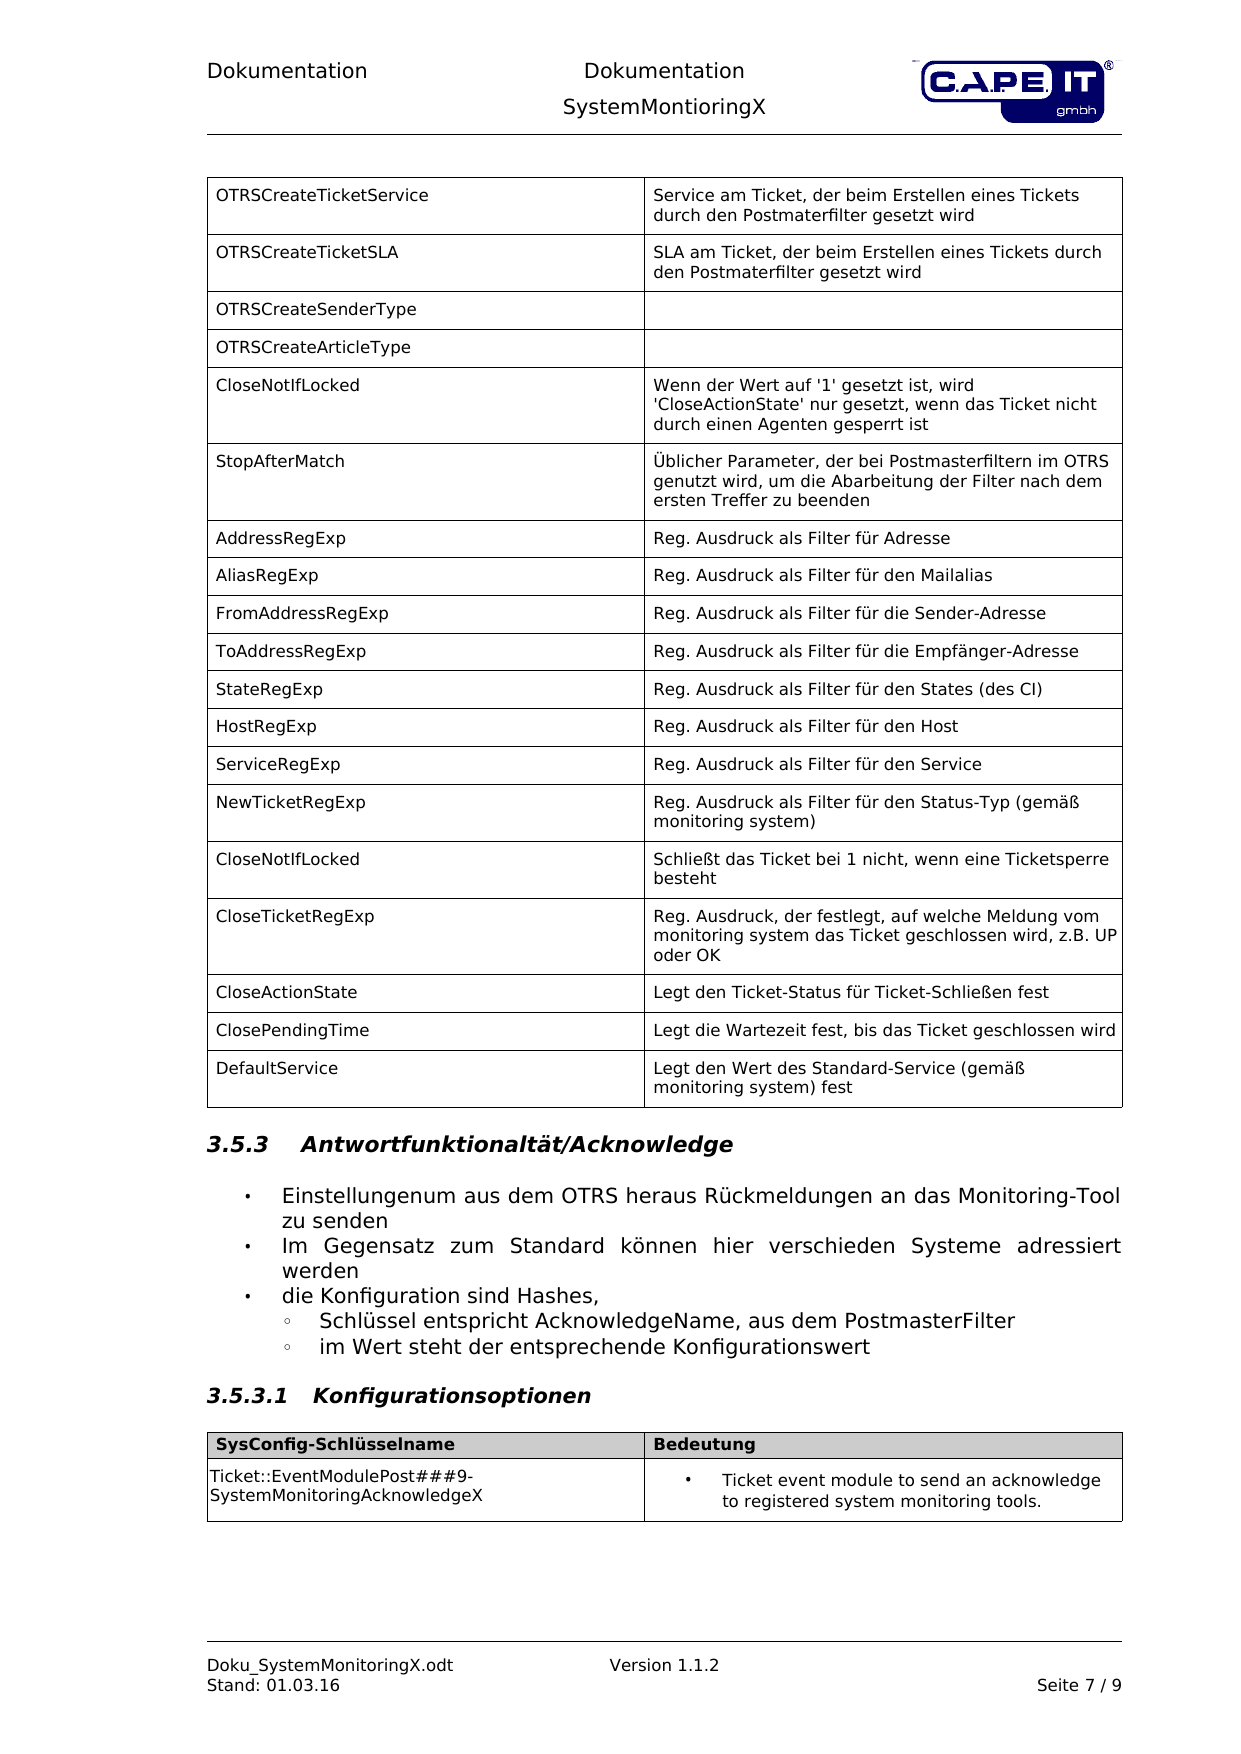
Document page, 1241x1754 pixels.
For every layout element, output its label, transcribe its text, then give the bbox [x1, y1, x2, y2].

table_cell DefaultService [208, 1051, 644, 1107]
table_cell StopAfterMatch [208, 444, 644, 519]
table_cell StateRegExp [208, 671, 644, 708]
subtitle Konfigurationsoptionen [207, 1384, 1122, 1408]
table_cell Reg. Ausdruck als Filter für die Sender-Adresse [645, 596, 1122, 633]
table_cell Schließt das Ticket bei 1 nicht, wenn eine Ticketsperre besteht [645, 842, 1122, 898]
table_cell CloseNotIfLocked [208, 842, 644, 898]
table_cell AliasRegExp [208, 558, 644, 595]
table_cell ClosePendingTime [208, 1013, 644, 1049]
table_cell Reg. Ausdruck als Filter für Adresse [645, 521, 1122, 557]
table_cell Service am Ticket, der beim Erstellen eines Tickets durch den Postmaterfilter gesetzt wird [645, 178, 1122, 234]
table_cell CloseTicketRegExp [208, 899, 644, 974]
subtitle Antwortfunktionaltät/Acknowledge [207, 1132, 1122, 1158]
table_cell Reg. Ausdruck als Filter für den Service [645, 747, 1122, 783]
list im Wert steht der entsprechende Konfigurationswert [282, 1334, 1122, 1359]
table_cell SLA am Ticket, der beim Erstellen eines Tickets durch den Postmaterfilter gesetzt wird [645, 235, 1122, 291]
table_header SysConfig-Schlüsselname [208, 1433, 644, 1458]
table_cell OTRSCreateTicketSLA [208, 235, 644, 291]
table_cell CloseNotIfLocked [208, 368, 644, 443]
table_cell Reg. Ausdruck als Filter für den States (des CI) [645, 671, 1122, 708]
table_cell HostRegExp [208, 709, 644, 746]
table_cell OTRSCreateArticleType [208, 330, 644, 367]
table_cell OTRSCreateSenderType [208, 292, 644, 329]
table_cell Reg. Ausdruck als Filter für den Host [645, 709, 1122, 746]
table_cell Reg. Ausdruck, der festlegt, auf welche Meldung vom monitoring system das Ticket geschlossen wird, z.B. UP oder OK [645, 899, 1122, 974]
list Schlüssel entspricht AcknowledgeName, aus dem PostmasterFilter [282, 1308, 1122, 1334]
table_cell Legt den Wert des Standard-Service (gemäß monitoring system) fest [645, 1051, 1122, 1107]
list Im Gegensatz zum Standard können hier verschieden Systeme adressiert werden [244, 1233, 1122, 1283]
table_header Bedeutung [645, 1433, 1122, 1458]
table_cell ToAddressRegExp [208, 634, 644, 670]
table_cell FromAddressRegExp [208, 596, 644, 633]
table_cell Legt den Ticket-Status für Ticket-Schließen fest [645, 975, 1122, 1012]
table_cell OTRSCreateTicketService [208, 178, 644, 234]
table_cell Legt die Wartezeit fest, bis das Ticket geschlossen wird [645, 1013, 1122, 1049]
table_cell Wenn der Wert auf '1' gesetzt ist, wird 'CloseActionState' nur gesetzt, wenn das Ticket nicht durch einen Agenten gesperrt ist [645, 368, 1122, 443]
table_cell [645, 330, 1122, 367]
table_cell AddressRegExp [208, 521, 644, 557]
table_cell NewTicketRegExp [208, 785, 644, 841]
list Einstellungenum aus dem OTRS heraus Rückmeldungen an das Monitoring-Tool zu senden [244, 1183, 1122, 1233]
picture [921, 60, 1114, 123]
list die Konfiguration sind Hashes, [244, 1283, 1122, 1308]
table_cell [645, 292, 1122, 329]
table_cell Reg. Ausdruck als Filter für den Status-Typ (gemäß monitoring system) [645, 785, 1122, 841]
table_cell Ticket::EventModulePost###9-SystemMonitoringAcknowledgeX [208, 1459, 644, 1521]
table_cell ServiceRegExp [208, 747, 644, 783]
table_cell CloseActionState [208, 975, 644, 1012]
table_cell Reg. Ausdruck als Filter für den Mailalias [645, 558, 1122, 595]
table_cell Reg. Ausdruck als Filter für die Empfänger-Adresse [645, 634, 1122, 670]
table_cell Üblicher Parameter, der bei Postmasterfiltern im OTRS genutzt wird, um die Abarbeitung der Filter nach dem ersten Treffer zu beenden [645, 444, 1122, 519]
table_cell Ticket event module to send an acknowledge to registered system monitoring tools. [645, 1459, 1122, 1521]
